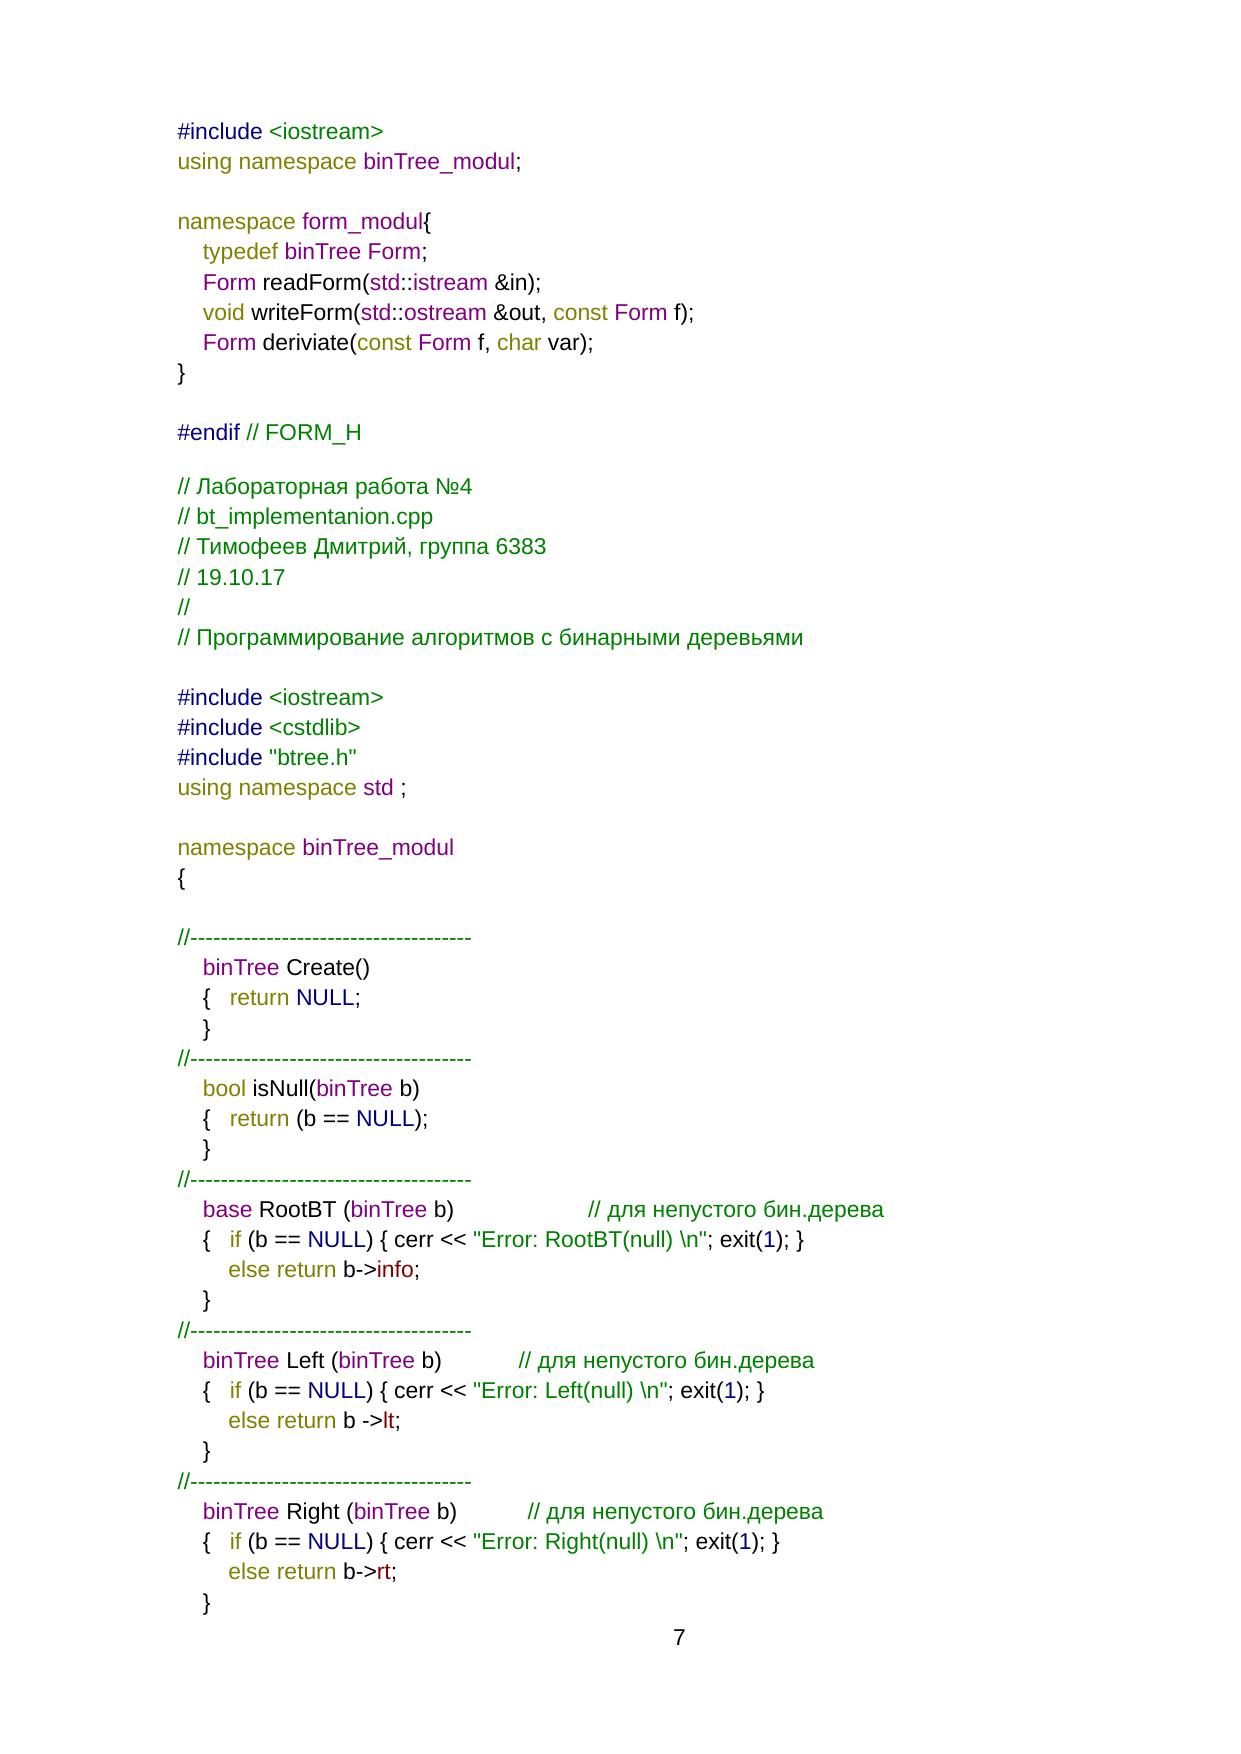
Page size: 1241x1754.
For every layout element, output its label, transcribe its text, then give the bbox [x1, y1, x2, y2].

text { return (b == NULL); [177, 1105, 1181, 1131]
text else return b ->lt; [177, 1407, 1181, 1433]
text base RootBT (binTree b) // для непустого бин.дерева [177, 1196, 1181, 1222]
text else return b->info; [177, 1256, 1181, 1282]
text } [177, 1014, 1181, 1041]
text namespace form_modul{ [177, 208, 1181, 234]
text // Тимофеев Дмитрий, группа 6383 [177, 533, 1181, 560]
text // [177, 594, 1181, 620]
text typedef binTree Form; [177, 238, 1181, 264]
text bool isNull(binTree b) [177, 1075, 1181, 1101]
text #endif // FORM_H [177, 419, 1181, 445]
text } [177, 1135, 1181, 1162]
text { [177, 864, 1181, 891]
text { if (b == NULL) { cerr << "Error: RootBT(null) \n"; exit(1); } [177, 1226, 1181, 1252]
text // Программирование алгоритмов с бинарными деревьями [177, 624, 1181, 650]
text { if (b == NULL) { cerr << "Error: Left(null) \n"; exit(1); } [177, 1377, 1181, 1403]
text #include <cstdlib> [177, 714, 1181, 740]
text // Лабораторная работа №4 [177, 473, 1181, 499]
text //------------------------------------- [177, 1166, 1181, 1192]
text #include <iostream> [177, 684, 1181, 710]
text //------------------------------------- [177, 924, 1181, 950]
text } [177, 1437, 1181, 1464]
text Form deriviate(const Form f, char var); [177, 329, 1181, 355]
text } [177, 1286, 1181, 1313]
text //------------------------------------- [177, 1045, 1181, 1071]
text { if (b == NULL) { cerr << "Error: Right(null) \n"; exit(1); } [177, 1528, 1181, 1554]
text Form readForm(std::istream &in); [177, 268, 1181, 295]
text binTree Create() [177, 954, 1181, 980]
text else return b->rt; [177, 1558, 1181, 1584]
text using namespace std ; [177, 774, 1181, 801]
text #include "btree.h" [177, 744, 1181, 770]
text { return NULL; [177, 984, 1181, 1011]
text namespace binTree_modul [177, 834, 1181, 860]
text #include <iostream> [177, 118, 1181, 144]
text // 19.10.17 [177, 563, 1181, 590]
text // bt_implementanion.cpp [177, 503, 1181, 529]
text } [177, 359, 1181, 385]
text binTree Right (binTree b) // для непустого бин.дерева [177, 1498, 1181, 1524]
text //------------------------------------- [177, 1468, 1181, 1494]
text } [177, 1588, 1181, 1615]
text //------------------------------------- [177, 1317, 1181, 1343]
text void writeForm(std::ostream &out, const Form f); [177, 299, 1181, 325]
text binTree Left (binTree b) // для непустого бин.дерева [177, 1347, 1181, 1373]
text using namespace binTree_modul; [177, 148, 1181, 175]
